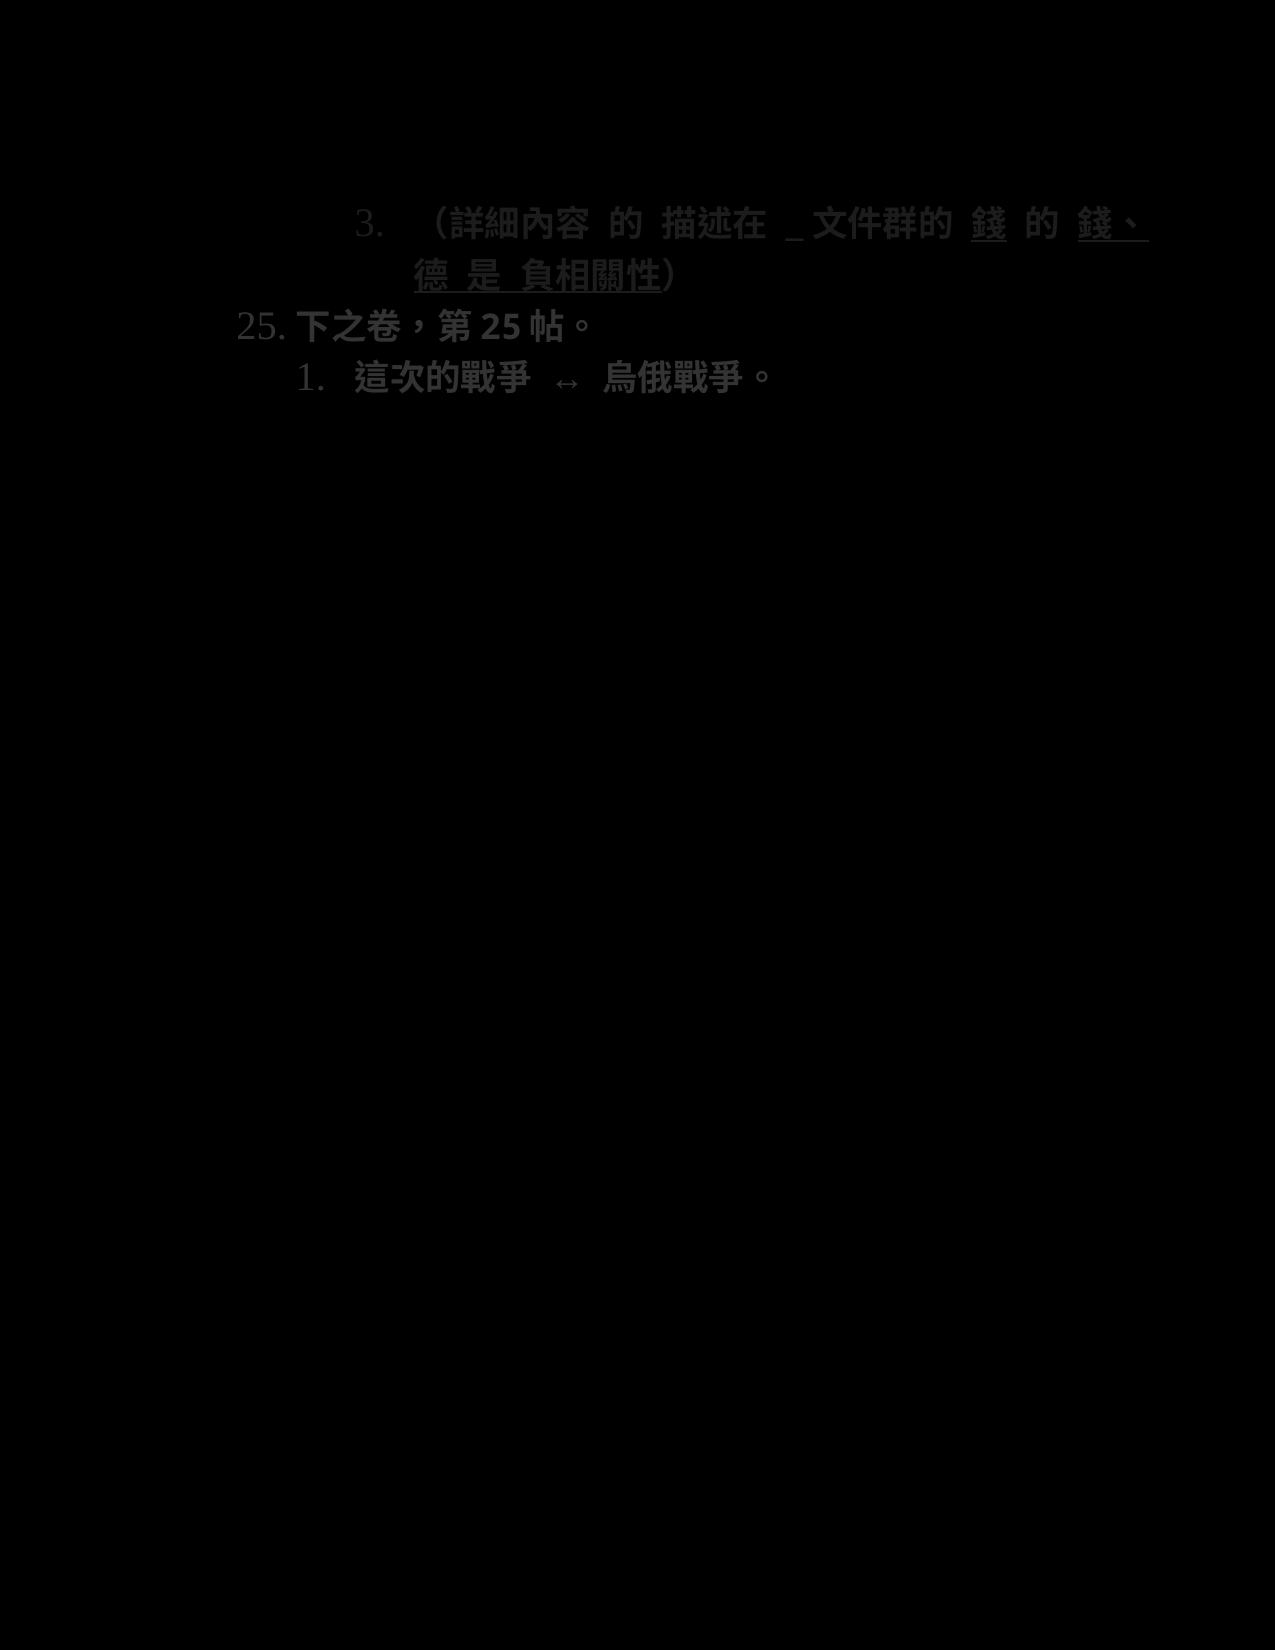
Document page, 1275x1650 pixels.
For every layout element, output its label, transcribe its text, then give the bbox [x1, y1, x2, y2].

list 這次的戰爭 ↔ 烏俄戰爭。 [295, 350, 1157, 401]
list （詳細內容 的 描述在 _ 文件群的 錢 的 錢、德 是 負相關性） [354, 196, 1157, 298]
list 下之卷，第25帖。 [236, 298, 1157, 350]
